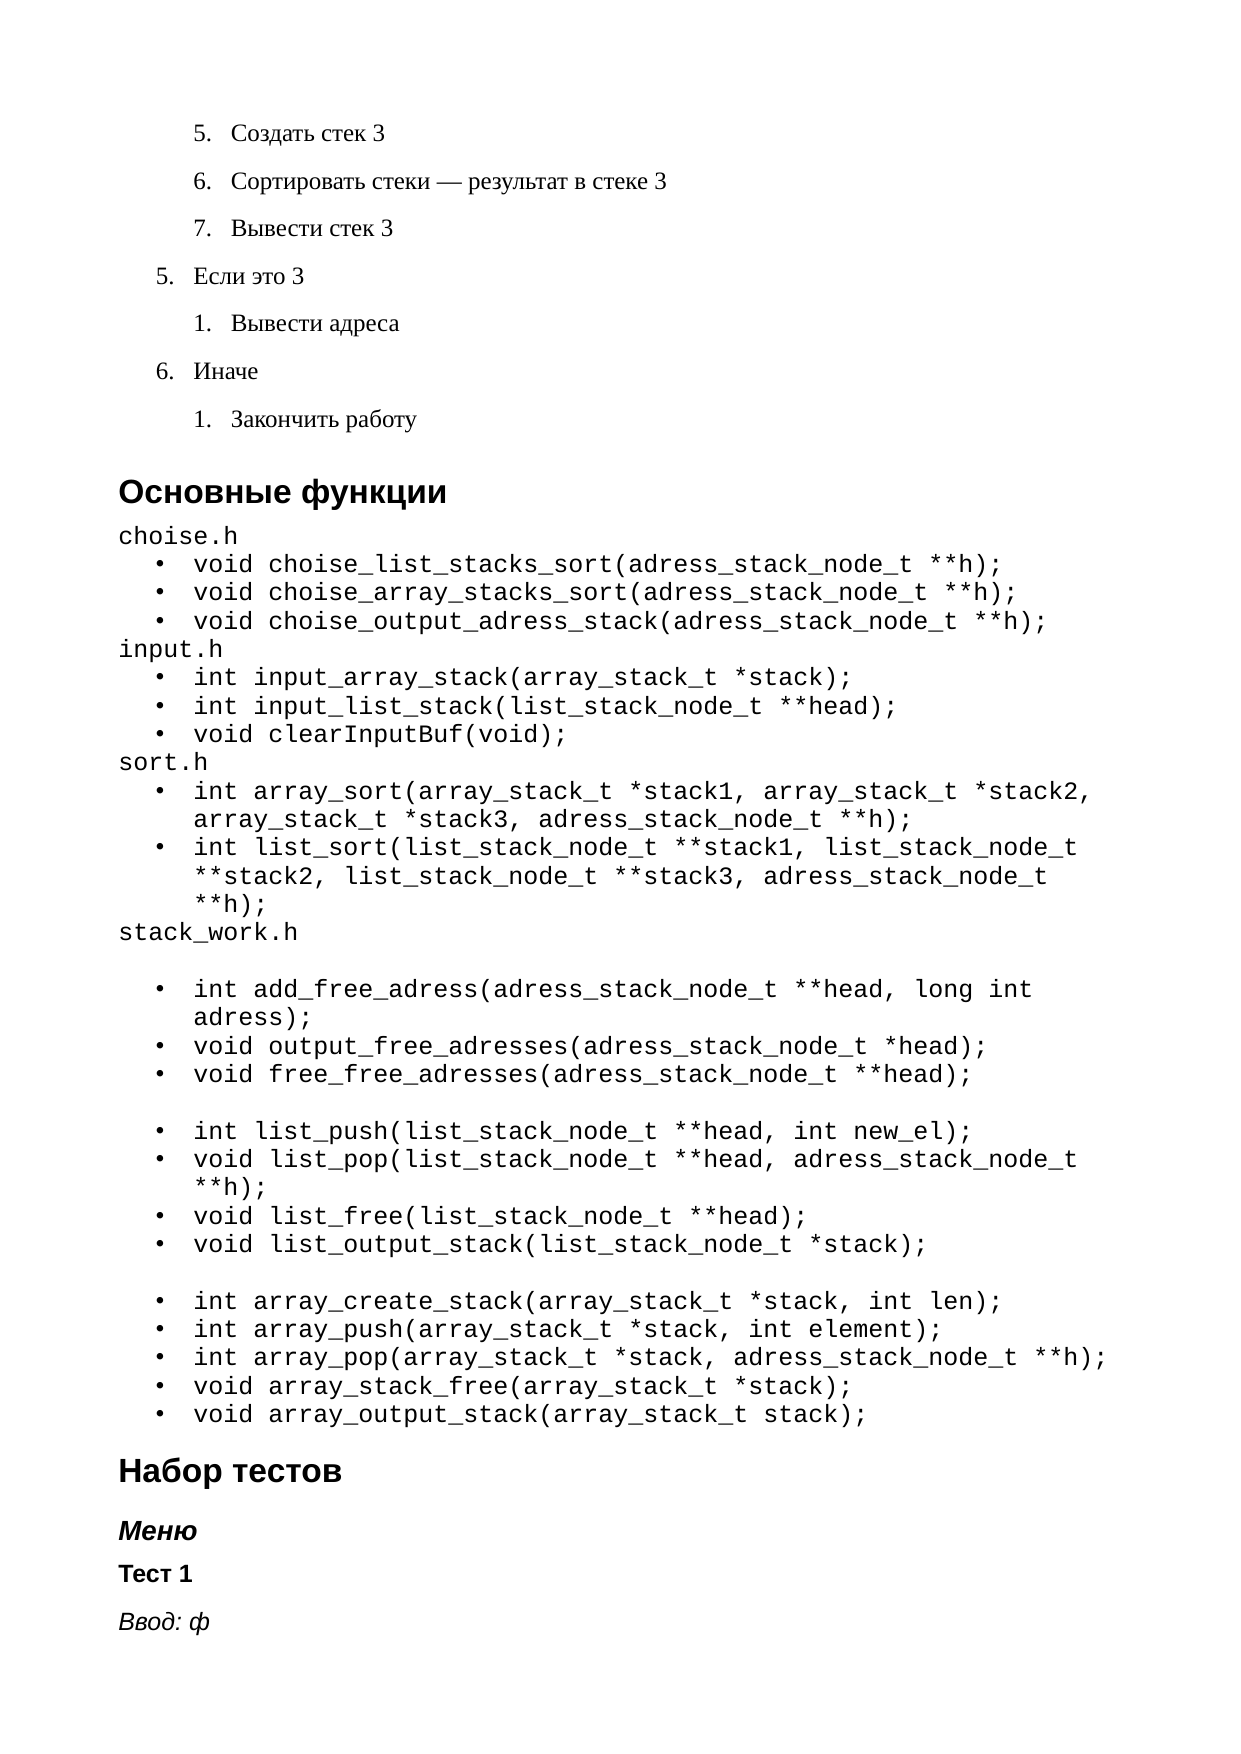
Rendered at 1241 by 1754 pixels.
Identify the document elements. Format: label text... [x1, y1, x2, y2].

list Вывести стек 3 [193, 213, 1122, 242]
text sort.h [118, 750, 1122, 778]
list void list_pop(list_stack_node_t **head, adress_stack_node_t **h); [156, 1147, 1122, 1203]
list int list_push(list_stack_node_t **head, int new_el); [156, 1118, 1122, 1147]
list Сортировать стеки — результат в стеке 3 [193, 166, 1122, 194]
list void array_output_stack(array_stack_t stack); [156, 1402, 1122, 1430]
list Если это 3 [156, 261, 1122, 290]
list Создать стек 3 [193, 118, 1122, 147]
list Иначе [156, 356, 1122, 385]
list int input_list_stack(list_stack_node_t **head); [156, 693, 1122, 722]
list Закончить работу [193, 404, 1122, 432]
list void array_stack_free(array_stack_t *stack); [156, 1373, 1122, 1402]
list void output_free_adresses(adress_stack_node_t *head); [156, 1033, 1122, 1062]
list void free_free_adresses(adress_stack_node_t **head); [156, 1062, 1122, 1090]
list void choise_list_stacks_sort(adress_stack_node_t **h); [156, 552, 1122, 580]
list int array_create_stack(array_stack_t *stack, int len); [156, 1288, 1122, 1317]
subtitle Основные функции [118, 472, 1122, 511]
list void choise_output_adress_stack(adress_stack_node_t **h); [156, 608, 1122, 637]
list void choise_array_stacks_sort(adress_stack_node_t **h); [156, 580, 1122, 608]
text choise.h [118, 523, 1122, 552]
subtitle Набор тестов [118, 1451, 1122, 1489]
subtitle Меню [118, 1514, 1122, 1546]
list int array_sort(array_stack_t *stack1, array_stack_t *stack2, array_stack_t *stack3, adress_stack_node_t **h); [156, 778, 1122, 835]
list int array_pop(array_stack_t *stack, adress_stack_node_t **h); [156, 1345, 1122, 1373]
text Ввод: ф [118, 1606, 1122, 1635]
list int add_free_adress(adress_stack_node_t **head, long int adress); [156, 977, 1122, 1033]
list Вывести адреса [193, 308, 1122, 337]
list int array_push(array_stack_t *stack, int element); [156, 1317, 1122, 1345]
list void list_free(list_stack_node_t **head); [156, 1203, 1122, 1232]
list void clearInputBuf(void); [156, 722, 1122, 750]
list int list_sort(list_stack_node_t **stack1, list_stack_node_t **stack2, list_stack_node_t **stack3, adress_stack_node_t **h); [156, 835, 1122, 920]
text Тест 1 [118, 1559, 1122, 1588]
list void list_output_stack(list_stack_node_t *stack); [156, 1232, 1122, 1260]
list int input_array_stack(array_stack_t *stack); [156, 665, 1122, 693]
text input.h [118, 637, 1122, 665]
text stack_work.h [118, 920, 1122, 948]
